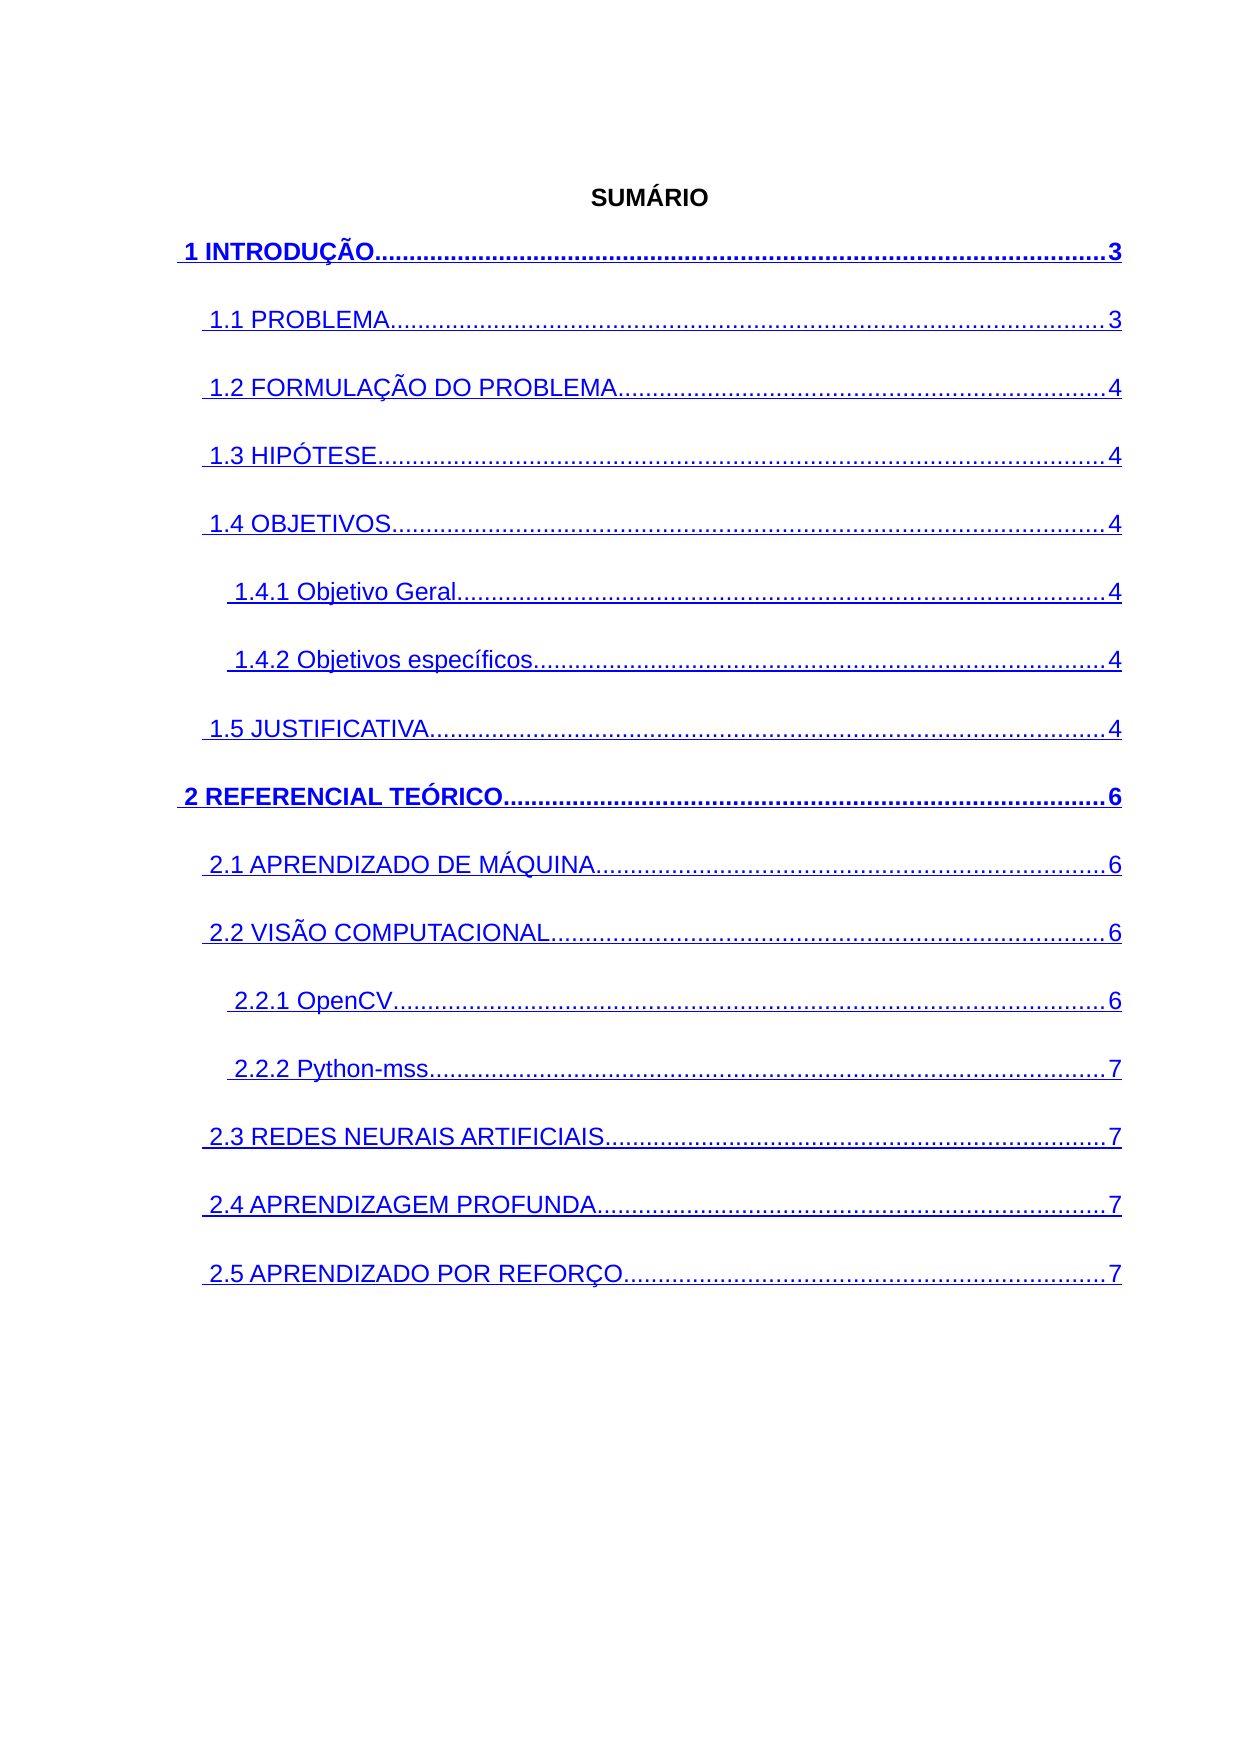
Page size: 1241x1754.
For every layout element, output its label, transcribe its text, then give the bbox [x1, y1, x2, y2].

text 1.5 JUSTIFICATIVA 4 [202, 714, 1122, 739]
text 1.1 PROBLEMA 3 [202, 305, 1122, 330]
text 1.4 OBJETIVOS 4 [202, 509, 1122, 534]
text 2.1 APRENDIZADO DE MÁQUINA 6 [202, 850, 1122, 875]
text 2.2 VISÃO COMPUTACIONAL 6 [202, 918, 1122, 943]
text 2.2.2 Python-mss 7 [227, 1054, 1122, 1079]
text 2.4 APRENDIZAGEM PROFUNDA 7 [202, 1191, 1122, 1215]
text 1.2 FORMULAÇÃO DO PROBLEMA 4 [202, 373, 1122, 398]
text 1.3 HIPÓTESE 4 [202, 441, 1122, 466]
text 1 INTRODUÇÃO 3 [177, 237, 1122, 262]
text 2.2.1 OpenCV 6 [227, 986, 1122, 1011]
text 1.4.2 Objetivos específicos 4 [227, 646, 1122, 670]
text SUMÁRIO [177, 183, 1122, 212]
text 2.5 APRENDIZADO POR REFORÇO 7 [202, 1259, 1122, 1284]
text 2 REFERENCIAL TEÓRICO 6 [177, 782, 1122, 807]
text 1.4.1 Objetivo Geral 4 [227, 577, 1122, 602]
text 2.3 REDES NEURAIS ARTIFICIAIS 7 [202, 1122, 1122, 1147]
